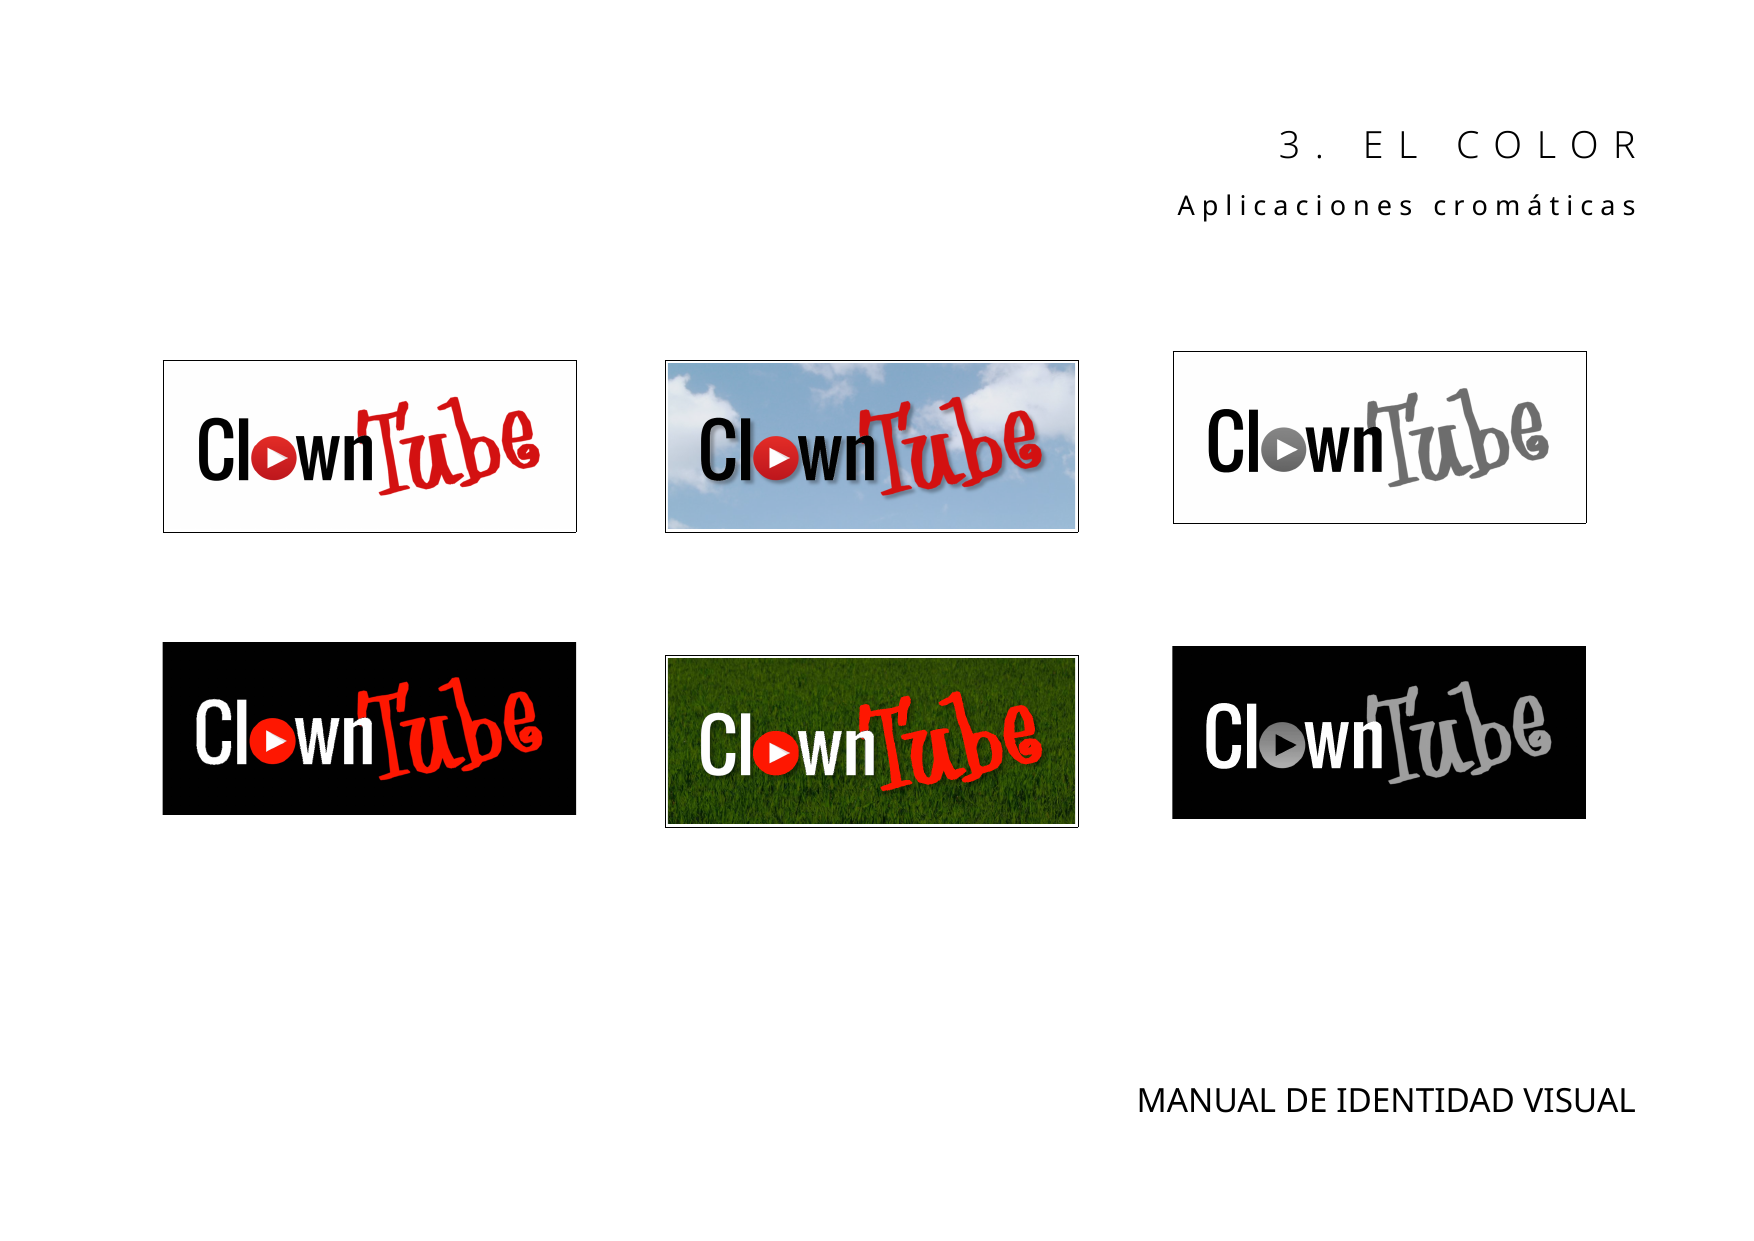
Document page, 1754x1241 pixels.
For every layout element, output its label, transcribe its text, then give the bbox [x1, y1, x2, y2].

picture [162, 642, 577, 815]
table_cell [1123, 596, 1635, 886]
picture [667, 363, 1076, 529]
picture [1175, 354, 1583, 521]
picture [1172, 646, 1586, 819]
picture [667, 658, 1076, 824]
table_header [118, 296, 620, 596]
table_header [620, 296, 1123, 596]
table_header [1123, 296, 1635, 596]
table_cell [118, 596, 620, 886]
text A p l i c a c i o n e s c r o m á t i c a s [118, 187, 1636, 224]
picture [165, 363, 573, 529]
table_cell [620, 596, 1123, 886]
text 3. EL COLOR [118, 118, 1636, 169]
